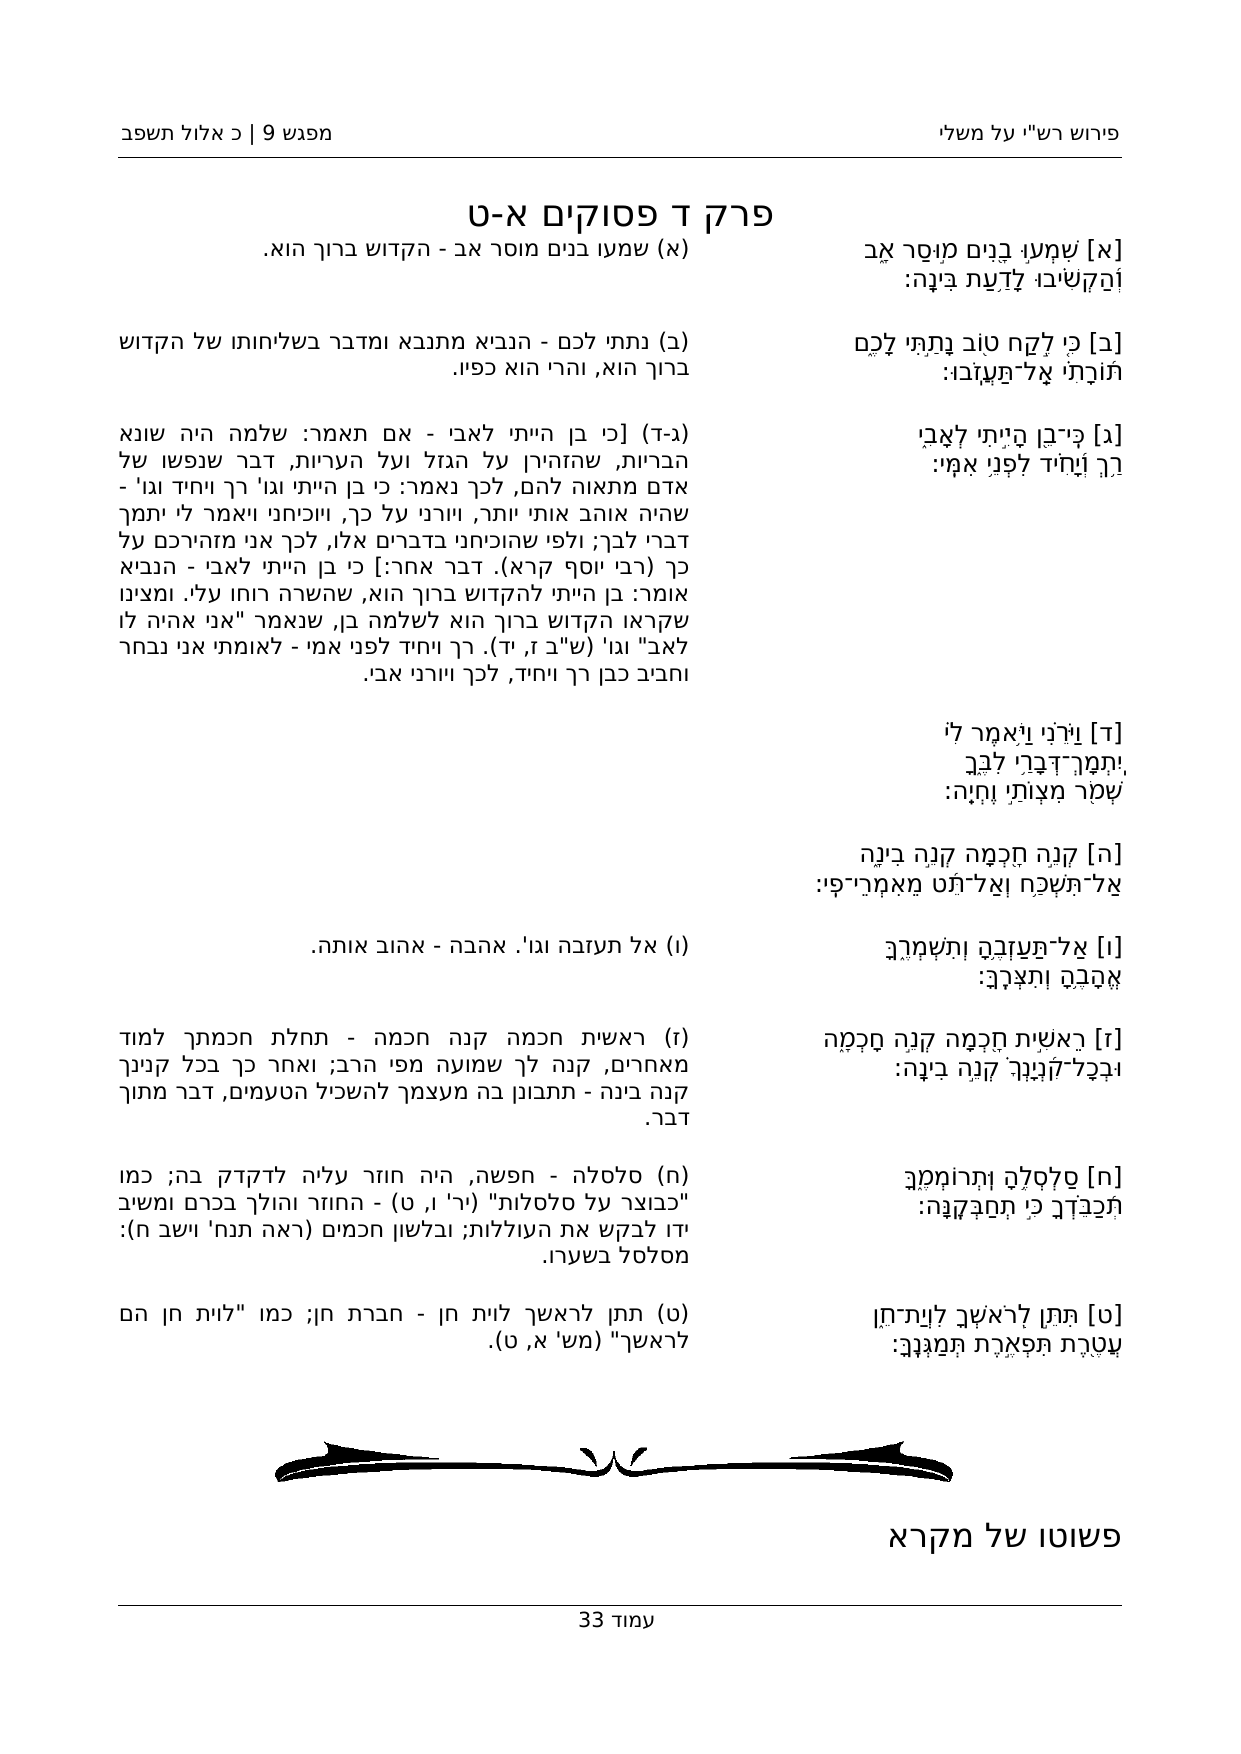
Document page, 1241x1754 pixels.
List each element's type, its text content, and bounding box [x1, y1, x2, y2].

table_cell [ג] כִּֽי־בֵ֭ן הָיִ֣יתִי לְאָבִ֑י רַ֥ךְ וְ֝יָחִ֗יד לִפְנֵ֥י אִמִּֽי: [709, 420, 1123, 718]
table_cell [690, 1163, 709, 1300]
table_cell [690, 718, 709, 840]
picture [272, 1438, 954, 1488]
table_cell (ט) תתן לראשך לוית חן - חברת חן; כמו "לוית חן הם לראשך" (מש' א, ט). [118, 1300, 690, 1393]
table_cell (ו) אל תעזבה וגו'. אהבה - אהוב אותה. [118, 932, 690, 1024]
table_cell [690, 420, 709, 718]
table_cell [690, 1025, 709, 1162]
table_cell [ה] קְנֵ֣ה חָ֭כְמָה קְנֵ֣ה בִינָ֑ה אַל־תִּשְׁכַּ֥ח וְאַל־תֵּ֝ט מֵאִמְרֵי־פִֽי: [709, 840, 1123, 932]
table_cell [118, 718, 690, 840]
table_cell [ט] תִּתֵּ֣ן לְ֭רֹאשְׁךָ לִוְיַת־חֵ֑ן עֲטֶ֖רֶת תִּפְאֶ֣רֶת תְּמַגְּנֶֽךָּ: [709, 1300, 1123, 1393]
table_cell (ח) סלסלה - חפשה, היה חוזר עליה לדקדק בה; כמו "כבוצר על סלסלות" (יר' ו, ט) - החוזר והולך בכרם ומשיב ידו לבקש את העוללות; ובלשון חכמים (ראה תנח' וישב ח): מסלסל בשערו. [118, 1163, 690, 1300]
text פרק ד פסוקים א-ט [118, 192, 1122, 235]
table_cell (ב) נתתי לכם - הנביא מתנבא ומדבר בשליחותו של הקדוש ברוך הוא, והרי הוא כפיו. [118, 328, 690, 420]
text פשוטו של מקרא [118, 1516, 1122, 1555]
table_cell [ח] סַלְסְלֶ֥הָ וּֽתְרוֹמְמֶ֑ךָּ תְּ֝כַבֵּ֗דְךָ כִּ֣י תְחַבְּקֶֽנָּה: [709, 1163, 1123, 1300]
table_cell (ז) ראשית חכמה קנה חכמה - תחלת חכמתך למוד מאחרים, קנה לך שמועה מפי הרב; ואחר כך בכל קנינך קנה בינה - תתבונן בה מעצמך להשכיל הטעמים, דבר מתוך דבר. [118, 1025, 690, 1162]
table_cell (ג-ד) [כי בן הייתי לאבי - אם תאמר: שלמה היה שונא הבריות, שהזהירן על הגזל ועל העריות, דבר שנפשו של אדם מתאוה להם, לכך נאמר: כי בן הייתי וגו' רך ויחיד וגו' - שהיה אוהב אותי יותר, ויורני על כך, ויוכיחני ויאמר לי יתמך דברי לבך; ולפי שהוכיחני בדברים אלו, לכך אני מזהירכם על כך (רבי יוסף קרא). דבר אחר:] כי בן הייתי לאבי - הנביא אומר: בן הייתי להקדוש ברוך הוא, שהשרה רוחו עלי. ומצינו שקראו הקדוש ברוך הוא לשלמה בן, שנאמר "אני אהיה לו לאב" וגו' (ש"ב ז, יד). רך ויחיד לפני אמי - לאומתי אני נבחר וחביב כבן רך ויחיד, לכך ויורני אבי. [118, 420, 690, 718]
table_cell [690, 932, 709, 1024]
table_cell [118, 840, 690, 932]
table_cell [ב] כִּ֤י לֶ֣קַח ט֭וֹב נָתַ֣תִּי לָכֶ֑ם תּ֝וֹרָתִ֗י אַֽל־תַּעֲזֹֽבוּ: [709, 328, 1123, 420]
table_header (א) שמעו בנים מוסר אב - הקדוש ברוך הוא. [118, 235, 690, 328]
table_cell [690, 840, 709, 932]
table_cell [ו] אַל־תַּעַזְבֶ֥הָ וְתִשְׁמְרֶ֑ךָּ אֱהָבֶ֥הָ וְתִצְּרֶֽךָּ: [709, 932, 1123, 1024]
table_cell [690, 328, 709, 420]
table_header [א] שִׁמְע֣וּ בָ֭נִים מ֣וּסַר אָ֑ב וְ֝הַקְשִׁ֗יבוּ לָדַ֥עַת בִּינָֽה: [709, 235, 1123, 328]
table_cell [690, 1300, 709, 1393]
table_cell [ז] רֵאשִׁ֣ית חָ֭כְמָה קְנֵ֣ה חָכְמָ֑ה וּבְכָל־קִ֝נְיָנְךָ֗ קְנֵ֣ה בִינָֽה: [709, 1025, 1123, 1162]
table_header [690, 235, 709, 328]
table_cell [ד] וַיֹּרֵ֗נִי וַיֹּ֥אמֶר לִ֗י יִֽתְמָךְ־דְּבָרַ֥י לִבֶּ֑ךָ שְׁמֹ֖ר מִצְוֺתַ֣י וֶחְיֵֽה: [709, 718, 1123, 840]
